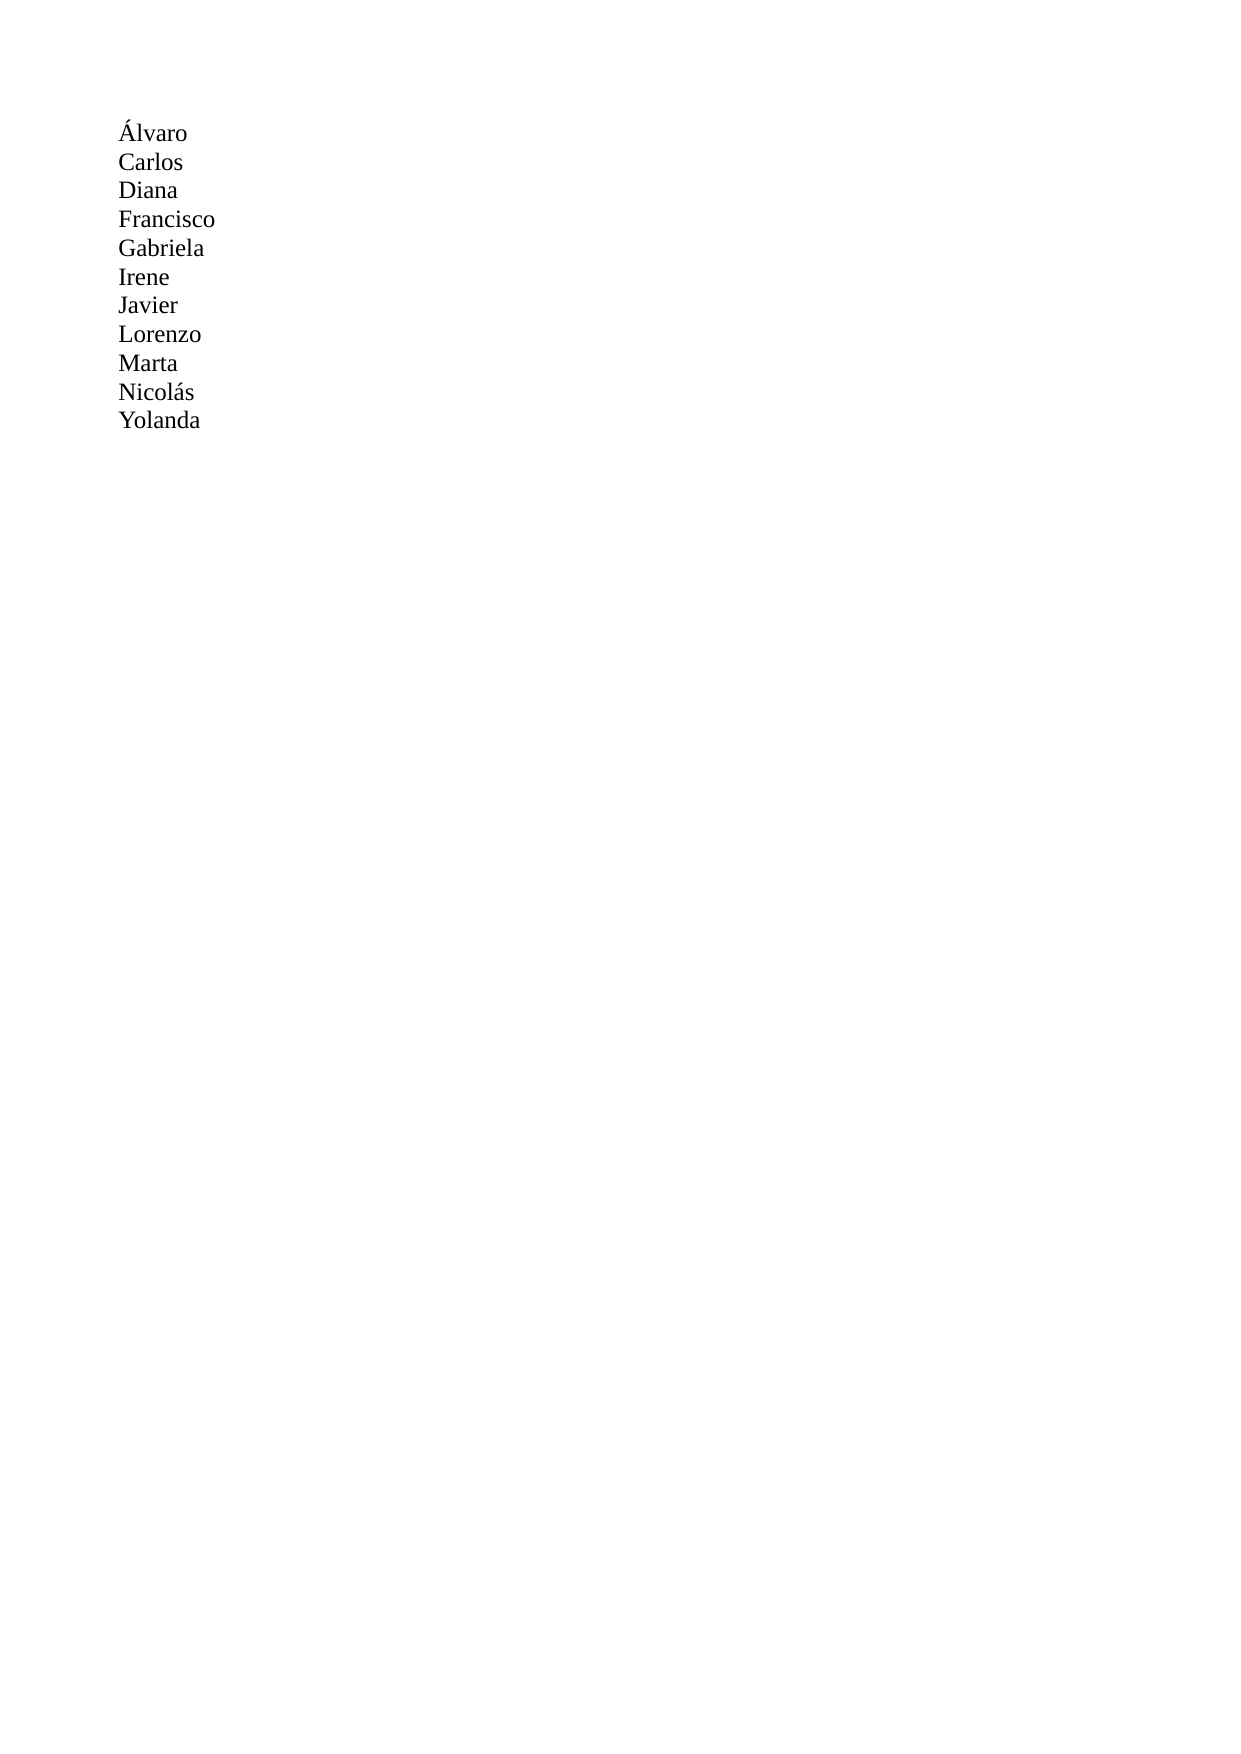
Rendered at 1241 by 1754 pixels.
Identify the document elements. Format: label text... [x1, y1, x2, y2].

text Lorenzo [118, 319, 1122, 348]
text Irene [118, 262, 1122, 291]
text Yolanda [118, 406, 1122, 434]
text Gabriela [118, 233, 1122, 262]
text Diana [118, 176, 1122, 204]
text Francisco [118, 204, 1122, 233]
text Álvaro [118, 118, 1122, 147]
text Javier [118, 291, 1122, 319]
text Nicolás [118, 377, 1122, 406]
text Marta [118, 348, 1122, 377]
text Carlos [118, 147, 1122, 176]
